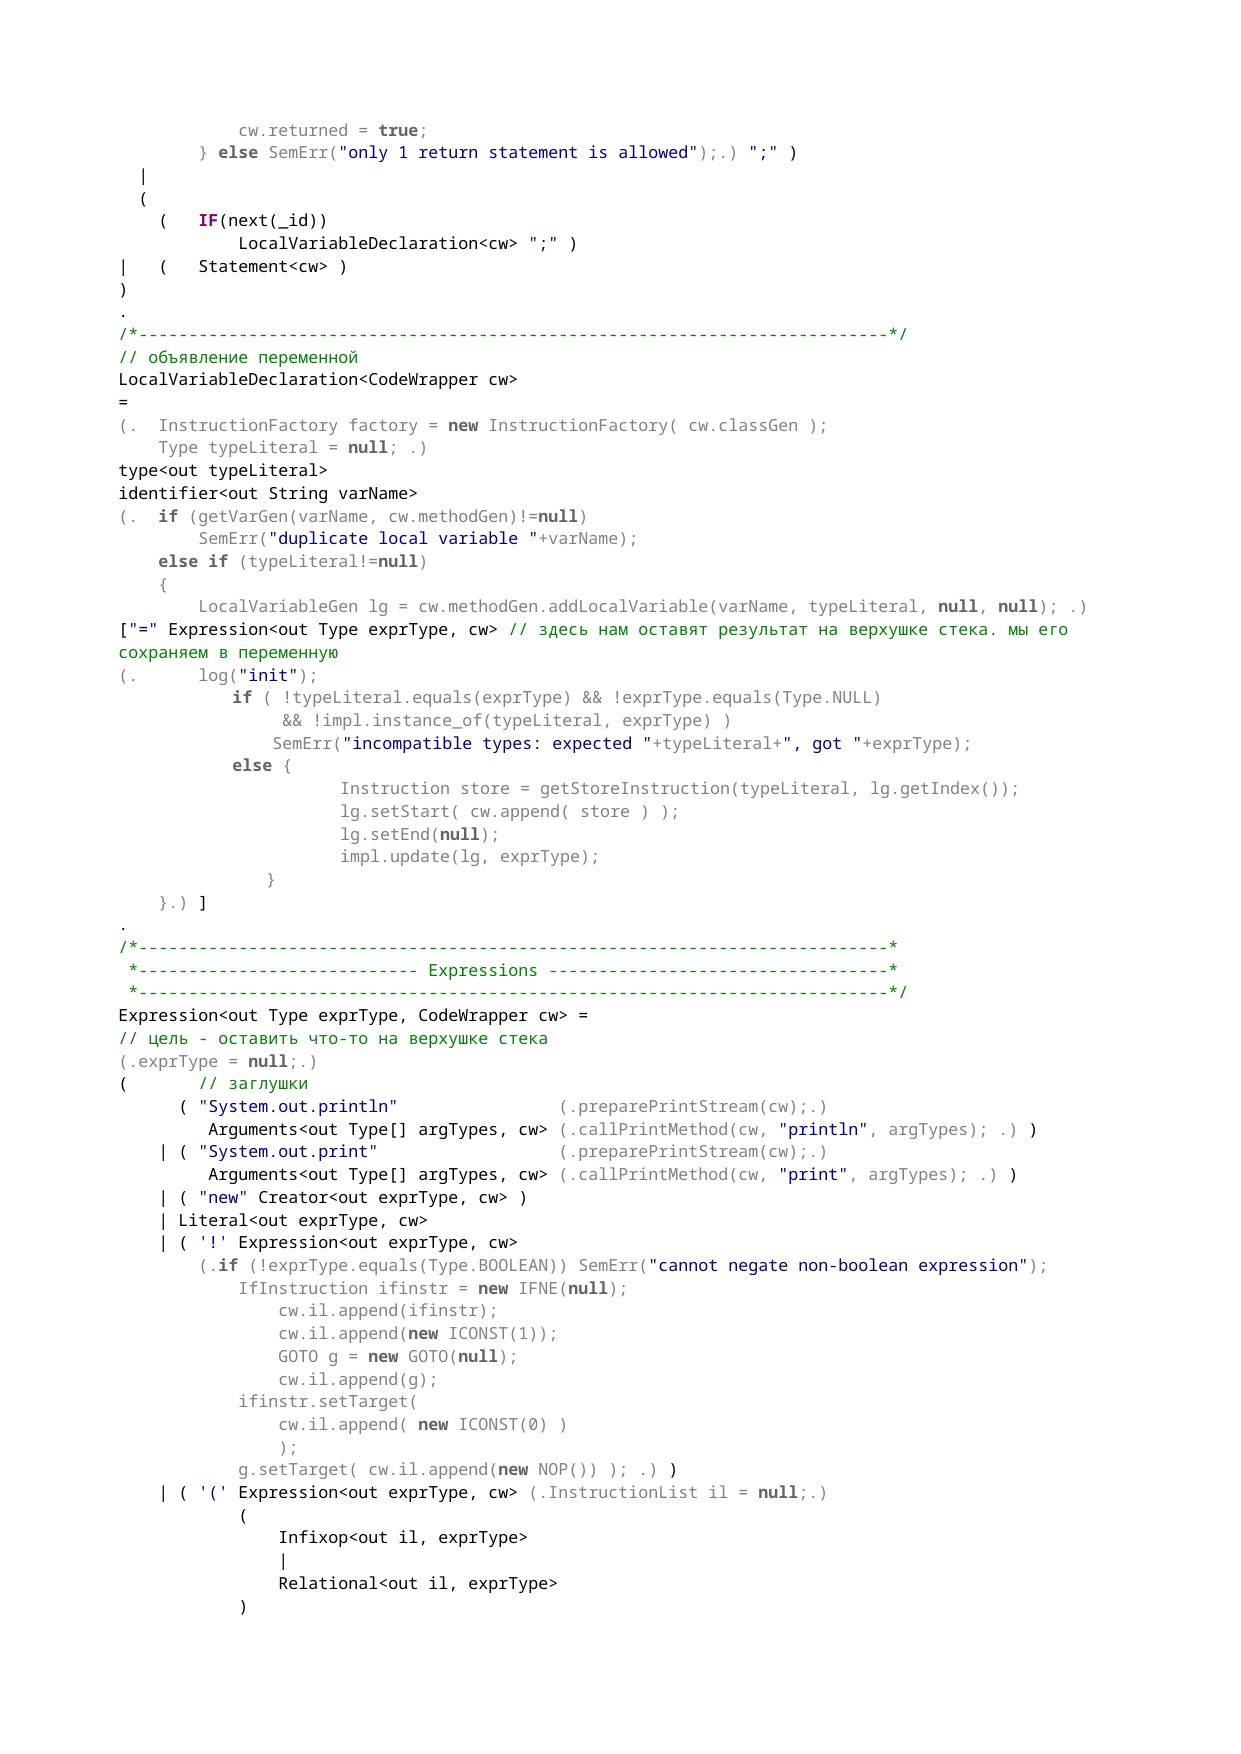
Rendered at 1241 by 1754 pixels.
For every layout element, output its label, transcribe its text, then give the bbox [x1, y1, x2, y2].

text lg.setEnd(null); [118, 822, 1122, 845]
text Type typeLiteral = null; .) [118, 436, 1122, 459]
text type<out typeLiteral> [118, 459, 1122, 481]
text SemErr("duplicate local variable "+varName); [118, 527, 1122, 549]
text { [118, 572, 1122, 595]
text ( "System.out.println" (.preparePrintStream(cw);.) [118, 1094, 1122, 1117]
text g.setTarget( cw.il.append(new NOP()) ); .) ) [118, 1458, 1122, 1481]
text ) [118, 1594, 1122, 1617]
text GOTO g = new GOTO(null); [118, 1344, 1122, 1367]
text else if (typeLiteral!=null) [118, 549, 1122, 572]
text | ( "System.out.print" (.preparePrintStream(cw);.) [118, 1140, 1122, 1163]
text ["=" Expression<out Type exprType, cw> // здесь нам оставят результат на верхушке стека. мы его сохраняем в переменную [118, 618, 1122, 663]
text ); [118, 1435, 1122, 1458]
text cw.il.append(new ICONST(1)); [118, 1322, 1122, 1344]
text Expression<out Type exprType, CodeWrapper cw> = [118, 1004, 1122, 1026]
text /*---------------------------------------------------------------------------* [118, 936, 1122, 958]
text (. InstructionFactory factory = new InstructionFactory( cw.classGen ); [118, 413, 1122, 436]
text . [118, 913, 1122, 936]
text (.if (!exprType.equals(Type.BOOLEAN)) SemErr("cannot negate non-boolean expression"); [118, 1253, 1122, 1276]
text ifinstr.setTarget( [118, 1390, 1122, 1412]
text cw.il.append(ifinstr); [118, 1299, 1122, 1322]
text ( // заглушки [118, 1072, 1122, 1094]
text } else SemErr("only 1 return statement is allowed");.) ";" ) [118, 141, 1122, 163]
text cw.returned = true; [118, 118, 1122, 141]
text (. if (getVarGen(varName, cw.methodGen)!=null) [118, 504, 1122, 527]
text Arguments<out Type[] argTypes, cw> (.callPrintMethod(cw, "println", argTypes); .) ) [118, 1117, 1122, 1140]
text | ( Statement<cw> ) [118, 254, 1122, 277]
text *---------------------------- Expressions ----------------------------------* [118, 958, 1122, 981]
text // объявление переменной [118, 345, 1122, 368]
text *---------------------------------------------------------------------------*/ [118, 981, 1122, 1004]
text | ( "new" Creator<out exprType, cw> ) [118, 1185, 1122, 1208]
text impl.update(lg, exprType); [118, 845, 1122, 867]
text = [118, 391, 1122, 413]
text LocalVariableDeclaration<cw> ";" ) [118, 232, 1122, 254]
text Instruction store = getStoreInstruction(typeLiteral, lg.getIndex()); [118, 777, 1122, 799]
text | [118, 1549, 1122, 1571]
text LocalVariableGen lg = cw.methodGen.addLocalVariable(varName, typeLiteral, null, null); .) [118, 595, 1122, 618]
text lg.setStart( cw.append( store ) ); [118, 799, 1122, 822]
text // цель - оставить что-то на верхушке стека [118, 1026, 1122, 1049]
text }.) ] [118, 890, 1122, 913]
text ( [118, 1503, 1122, 1526]
text . [118, 300, 1122, 322]
text | Literal<out exprType, cw> [118, 1208, 1122, 1231]
text | ( '!' Expression<out exprType, cw> [118, 1231, 1122, 1253]
text } [118, 867, 1122, 890]
text | ( '(' Expression<out exprType, cw> (.InstructionList il = null;.) [118, 1481, 1122, 1503]
text else { [118, 754, 1122, 777]
text | [118, 163, 1122, 186]
text /*---------------------------------------------------------------------------*/ [118, 322, 1122, 345]
text ( [118, 186, 1122, 209]
text cw.il.append( new ICONST(0) ) [118, 1412, 1122, 1435]
text ) [118, 277, 1122, 300]
text SemErr("incompatible types: expected "+typeLiteral+", got "+exprType); [118, 731, 1122, 754]
text Infixop<out il, exprType> [118, 1526, 1122, 1549]
text (. log("init"); [118, 663, 1122, 686]
text ( IF(next(_id)) [118, 209, 1122, 232]
text IfInstruction ifinstr = new IFNE(null); [118, 1276, 1122, 1299]
text if ( !typeLiteral.equals(exprType) && !exprType.equals(Type.NULL) [118, 686, 1122, 708]
text identifier<out String varName> [118, 481, 1122, 504]
text && !impl.instance_of(typeLiteral, exprType) ) [118, 708, 1122, 731]
text Arguments<out Type[] argTypes, cw> (.callPrintMethod(cw, "print", argTypes); .) ) [118, 1163, 1122, 1185]
text Relational<out il, exprType> [118, 1571, 1122, 1594]
text LocalVariableDeclaration<CodeWrapper cw> [118, 368, 1122, 391]
text cw.il.append(g); [118, 1367, 1122, 1390]
text (.exprType = null;.) [118, 1049, 1122, 1072]
